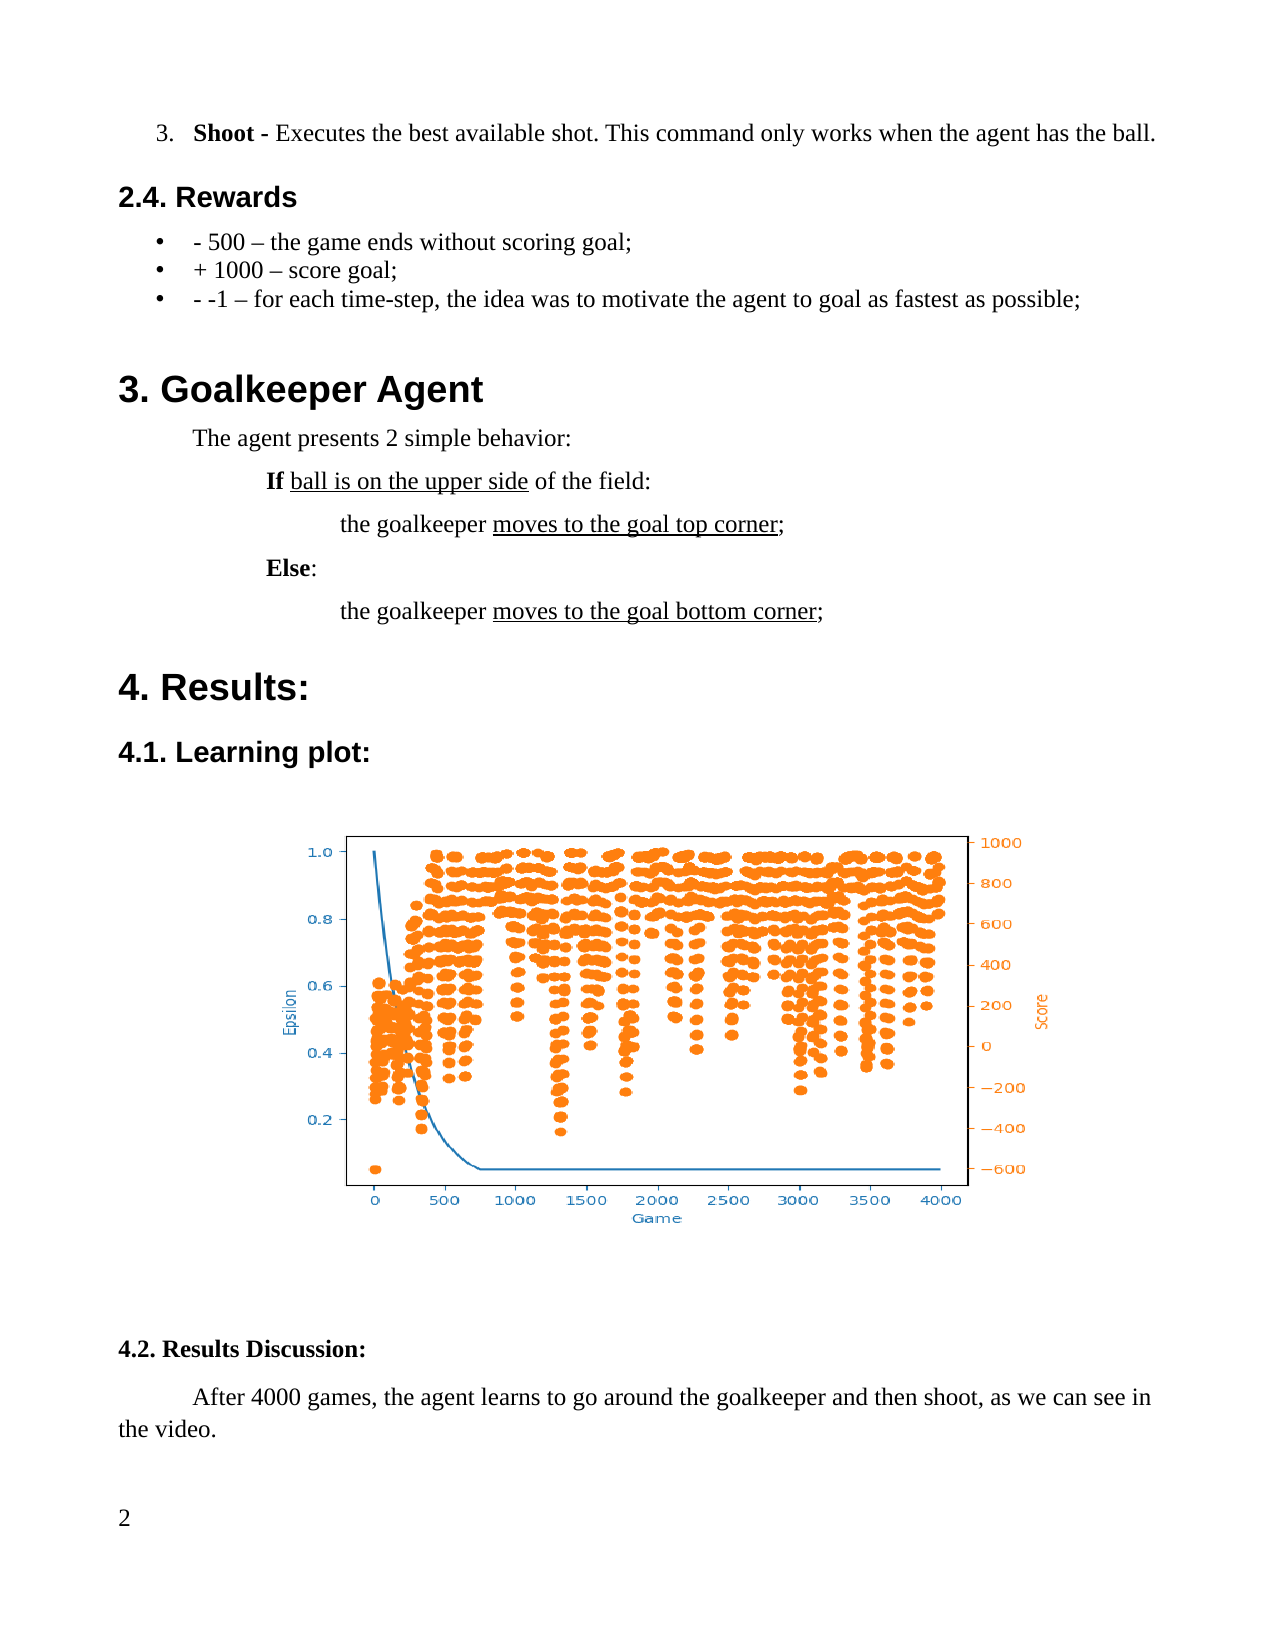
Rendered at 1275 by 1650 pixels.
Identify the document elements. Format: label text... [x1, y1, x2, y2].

text 4.2. Results Discussion: [118, 1334, 1157, 1363]
list Shoot - Executes the best available shot. This command only works when the agent has the ball. [156, 118, 1157, 147]
subtitle 4.1. Learning plot: [118, 735, 1157, 769]
list + 1000 – score goal; [156, 255, 1157, 284]
text the goalkeeper moves to the goal bottom corner; [118, 596, 1157, 625]
text Else: [118, 553, 1157, 581]
subtitle 3. Goalkeeper Agent [118, 367, 1157, 410]
picture [246, 781, 1048, 1235]
subtitle 4. Results: [118, 664, 1157, 708]
text After 4000 games, the agent learns to go around the goalkeeper and then shoot, as we can see in the video. [118, 1382, 1157, 1443]
list - -1 – for each time-step, the idea was to motivate the agent to goal as fastest as possible; [156, 284, 1157, 313]
subtitle 2.4. Rewards [118, 180, 1157, 214]
text The agent presents 2 simple behavior: [118, 423, 1157, 451]
list - 500 – the game ends without scoring goal; [156, 227, 1157, 255]
text the goalkeeper moves to the goal top corner; [118, 509, 1157, 538]
text If ball is on the upper side of the field: [118, 466, 1157, 495]
